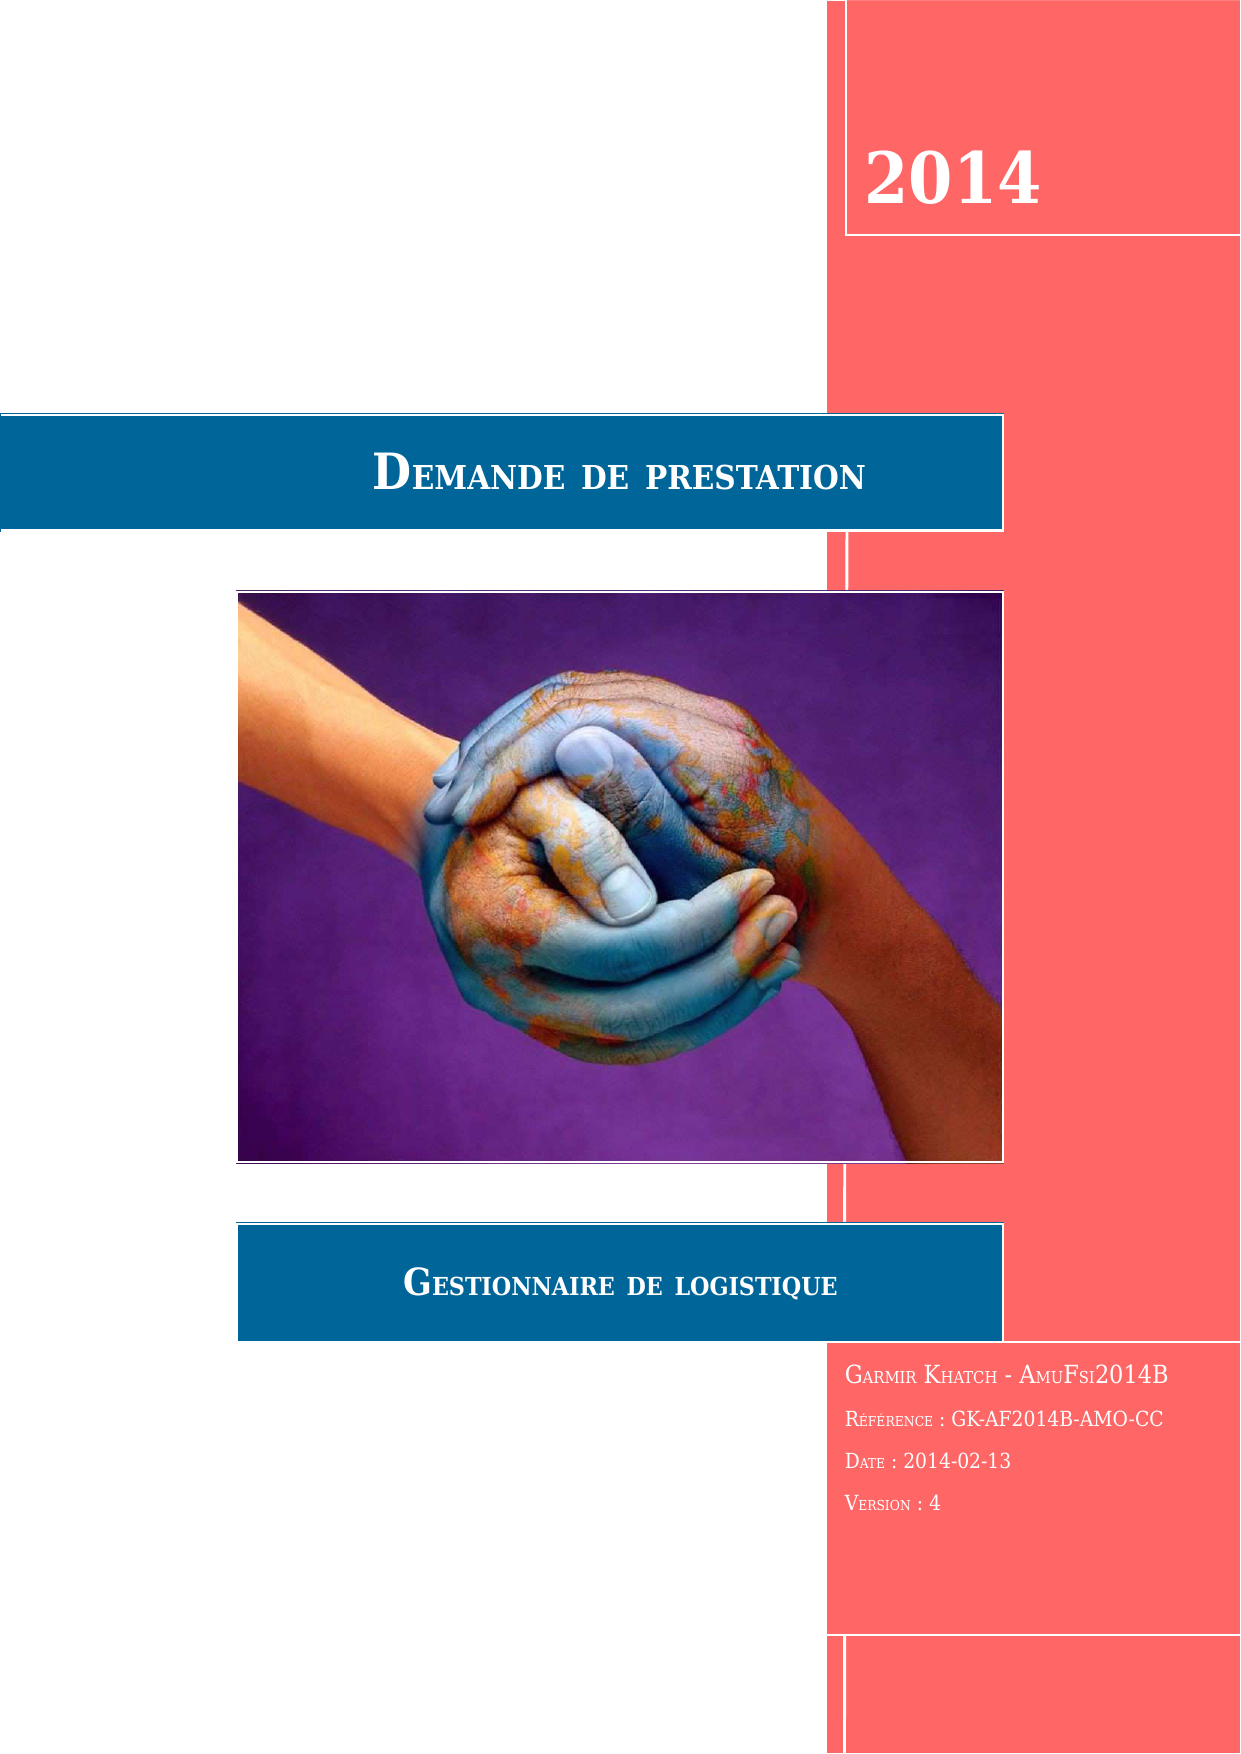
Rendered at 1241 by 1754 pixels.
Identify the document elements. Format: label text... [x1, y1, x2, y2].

title 2014 [864, 137, 1222, 220]
title Gestionnaire de logistique [238, 1260, 1002, 1304]
text Version : 4 [844, 1491, 1222, 1515]
text Référence : GK-AF2014B-AMO-CC [844, 1407, 1222, 1431]
text Garmir Khatch - AmuFsi2014B [844, 1360, 1222, 1389]
title Demande de prestation [236, 442, 1002, 501]
text Date : 2014-02-13 [844, 1449, 1222, 1473]
picture [238, 593, 1002, 1161]
